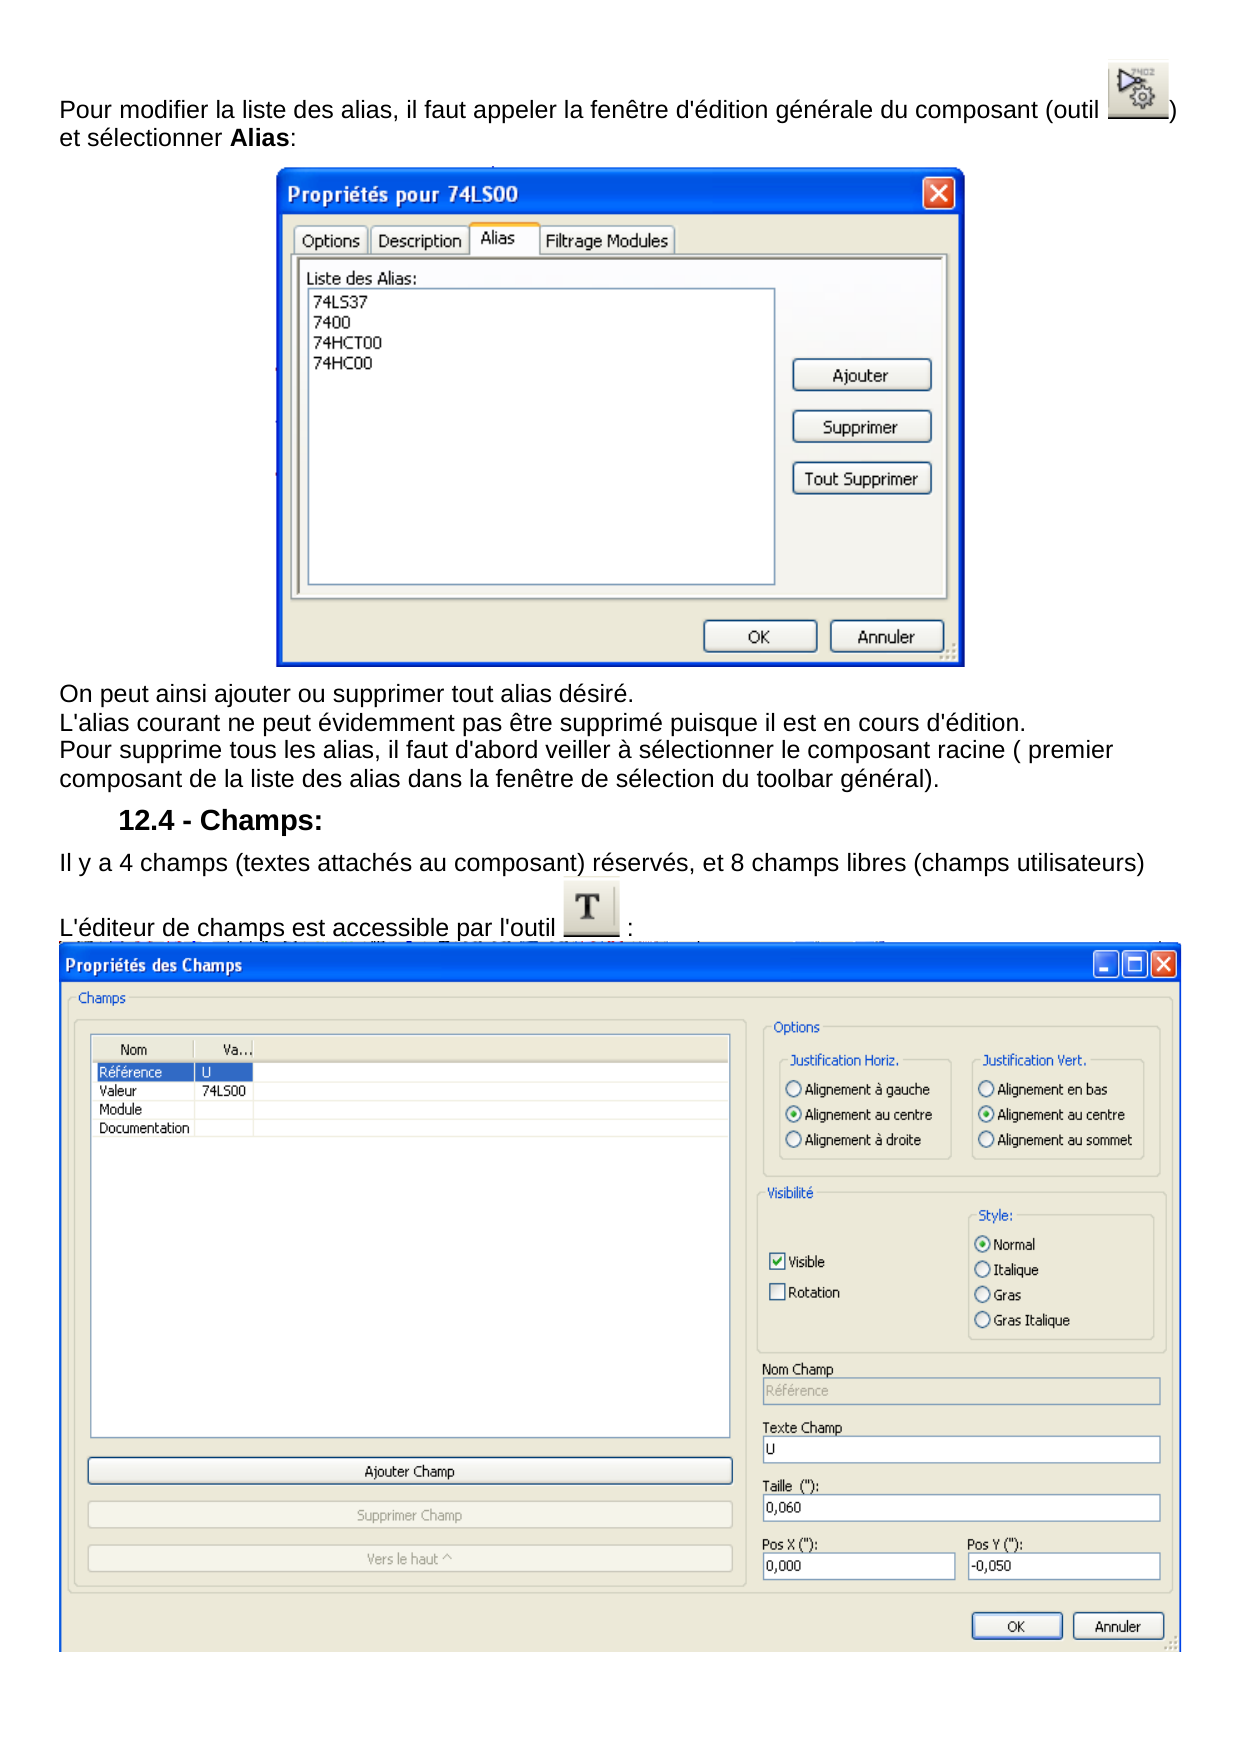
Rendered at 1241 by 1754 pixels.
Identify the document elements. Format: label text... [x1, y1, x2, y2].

text Pour modifier la liste des alias, il faut appeler la fenêtre d'édition générale du composant (outil ) et sélectionner Alias: [59, 59, 1181, 152]
picture [1108, 59, 1169, 119]
text L'éditeur de champs est accessible par l'outil : [59, 877, 1181, 941]
text On peut ainsi ajouter ou supprimer tout alias désiré. [59, 680, 1181, 708]
picture [59, 941, 1182, 1652]
text Il y a 4 champs (textes attachés au composant) réservés, et 8 champs libres (champs utilisateurs) [59, 848, 1181, 877]
picture [563, 876, 620, 937]
text L'alias courant ne peut évidemment pas être supprimé puisque il est en cours d'édition. [59, 708, 1181, 736]
subtitle Champs: [118, 804, 1181, 837]
picture [275, 166, 965, 667]
text Pour supprime tous les alias, il faut d'abord veiller à sélectionner le composant racine ( premier composant de la liste des alias dans la fenêtre de sélection du toolbar général). [59, 736, 1181, 792]
